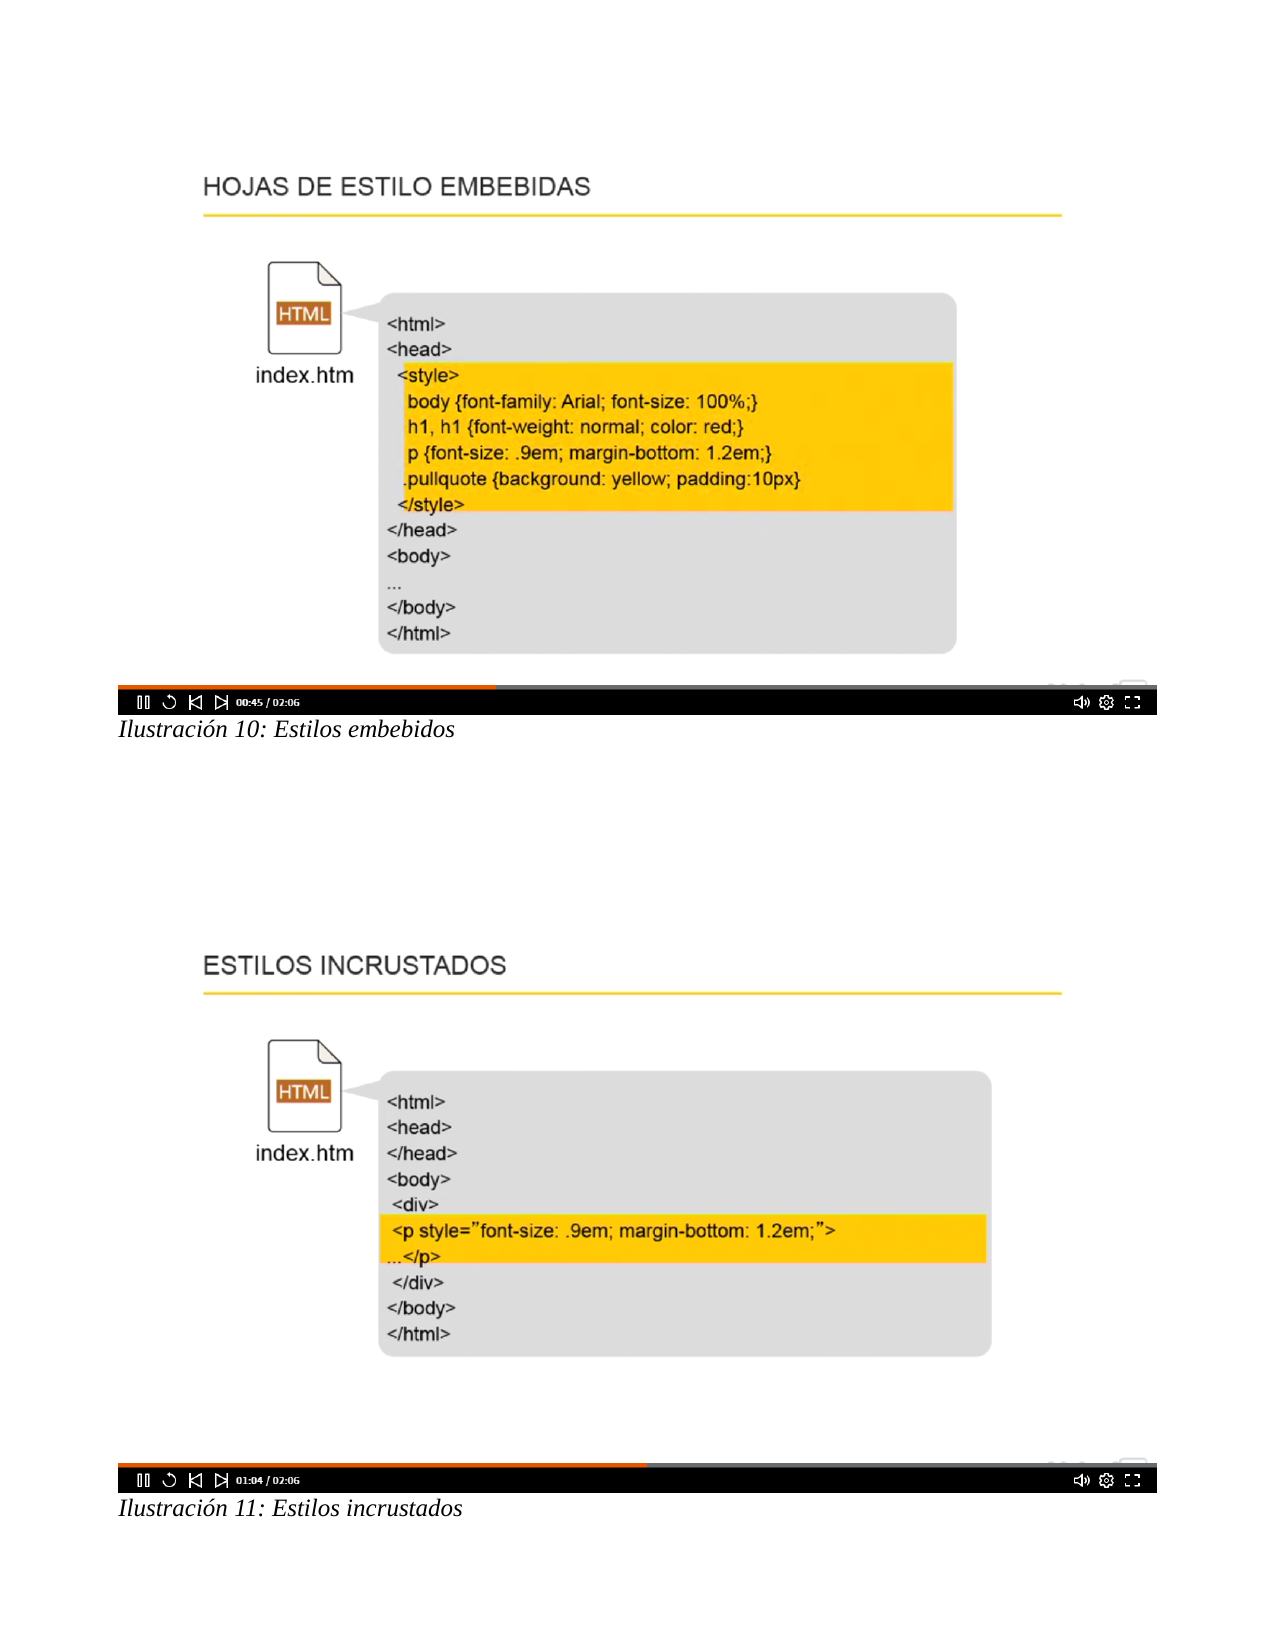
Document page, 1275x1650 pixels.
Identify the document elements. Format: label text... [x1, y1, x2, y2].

picture [118, 130, 1157, 715]
text Ilustración 11: Estilos incrustados [118, 1493, 1157, 1521]
picture [118, 908, 1157, 1493]
text Ilustración 10: Estilos embebidos [118, 715, 1157, 743]
